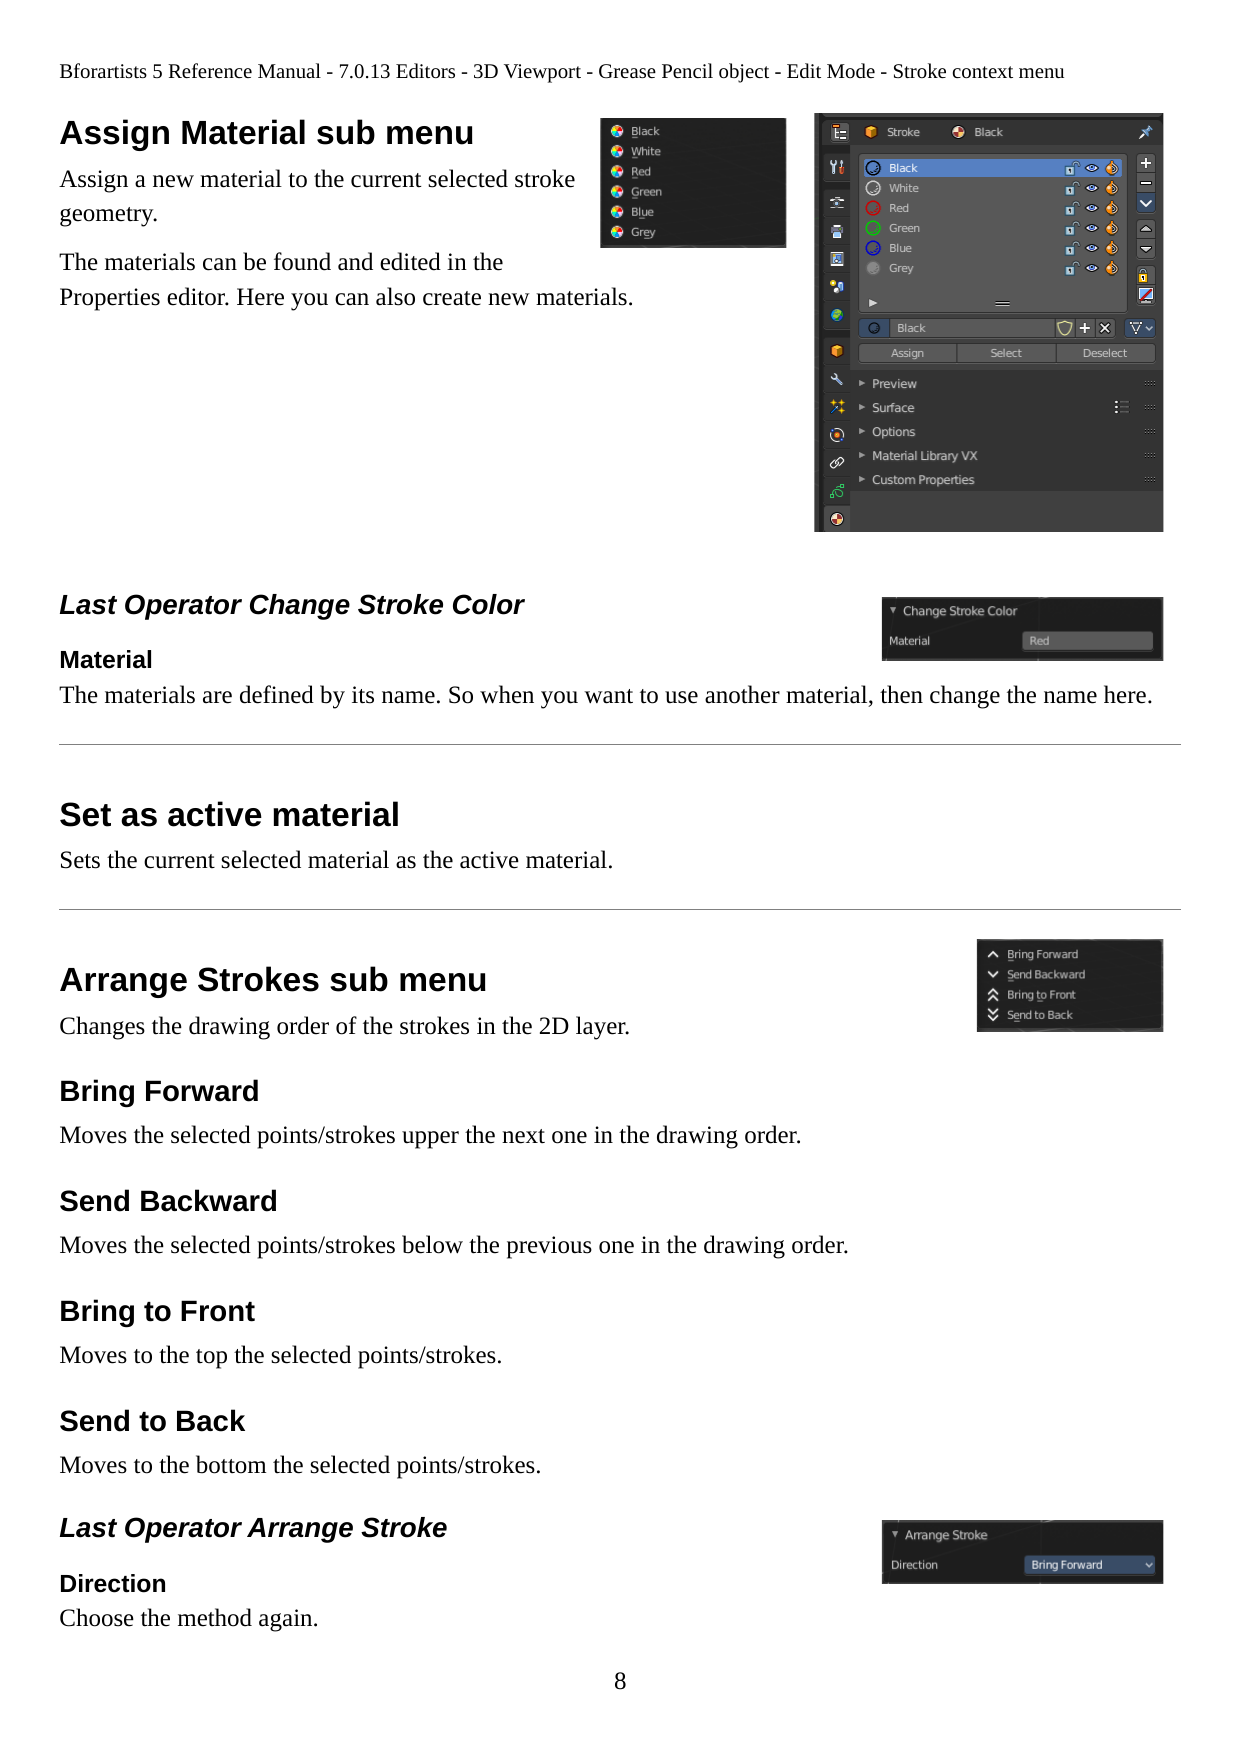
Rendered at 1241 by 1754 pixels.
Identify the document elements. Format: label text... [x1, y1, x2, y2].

subtitle Send Backward [59, 1184, 1181, 1218]
picture [814, 113, 1164, 532]
subtitle Arrange Strokes sub menu [59, 959, 976, 998]
subtitle Bring Forward [59, 1074, 1181, 1108]
subtitle Last Operator Arrange Stroke [59, 1512, 1181, 1544]
subtitle Assign Material sub menu [59, 113, 814, 151]
picture [881, 597, 1164, 661]
subtitle Direction [59, 1569, 1181, 1597]
text Choose the method again. [59, 1603, 1181, 1632]
text [787, 164, 814, 227]
text The materials are defined by its name. So when you want to use another material, then change the name here. [59, 680, 1181, 709]
subtitle [1164, 113, 1181, 151]
subtitle Send to Back [59, 1404, 1181, 1438]
text Moves the selected points/strokes upper the next one in the drawing order. [59, 1121, 1181, 1149]
picture [881, 1520, 1164, 1584]
subtitle [1164, 959, 1181, 998]
picture [600, 118, 787, 248]
text Moves to the top the selected points/strokes. [59, 1340, 1181, 1369]
subtitle Material [59, 646, 1181, 674]
text Changes the drawing order of the strokes in the 2D layer. [59, 1011, 1181, 1039]
text Assign a new material to the current selected stroke geometry. [59, 164, 600, 227]
text Sets the current selected material as the active material. [59, 846, 1181, 874]
subtitle Last Operator Change Stroke Color [59, 589, 1181, 621]
subtitle Set as active material [59, 794, 1181, 833]
subtitle Bring to Front [59, 1294, 1181, 1328]
text The materials can be found and edited in the Properties editor. Here you can also create new materials. [59, 247, 814, 311]
text Moves to the bottom the selected points/strokes. [59, 1450, 1181, 1479]
text Moves the selected points/strokes below the previous one in the drawing order. [59, 1231, 1181, 1259]
picture [976, 939, 1164, 1032]
